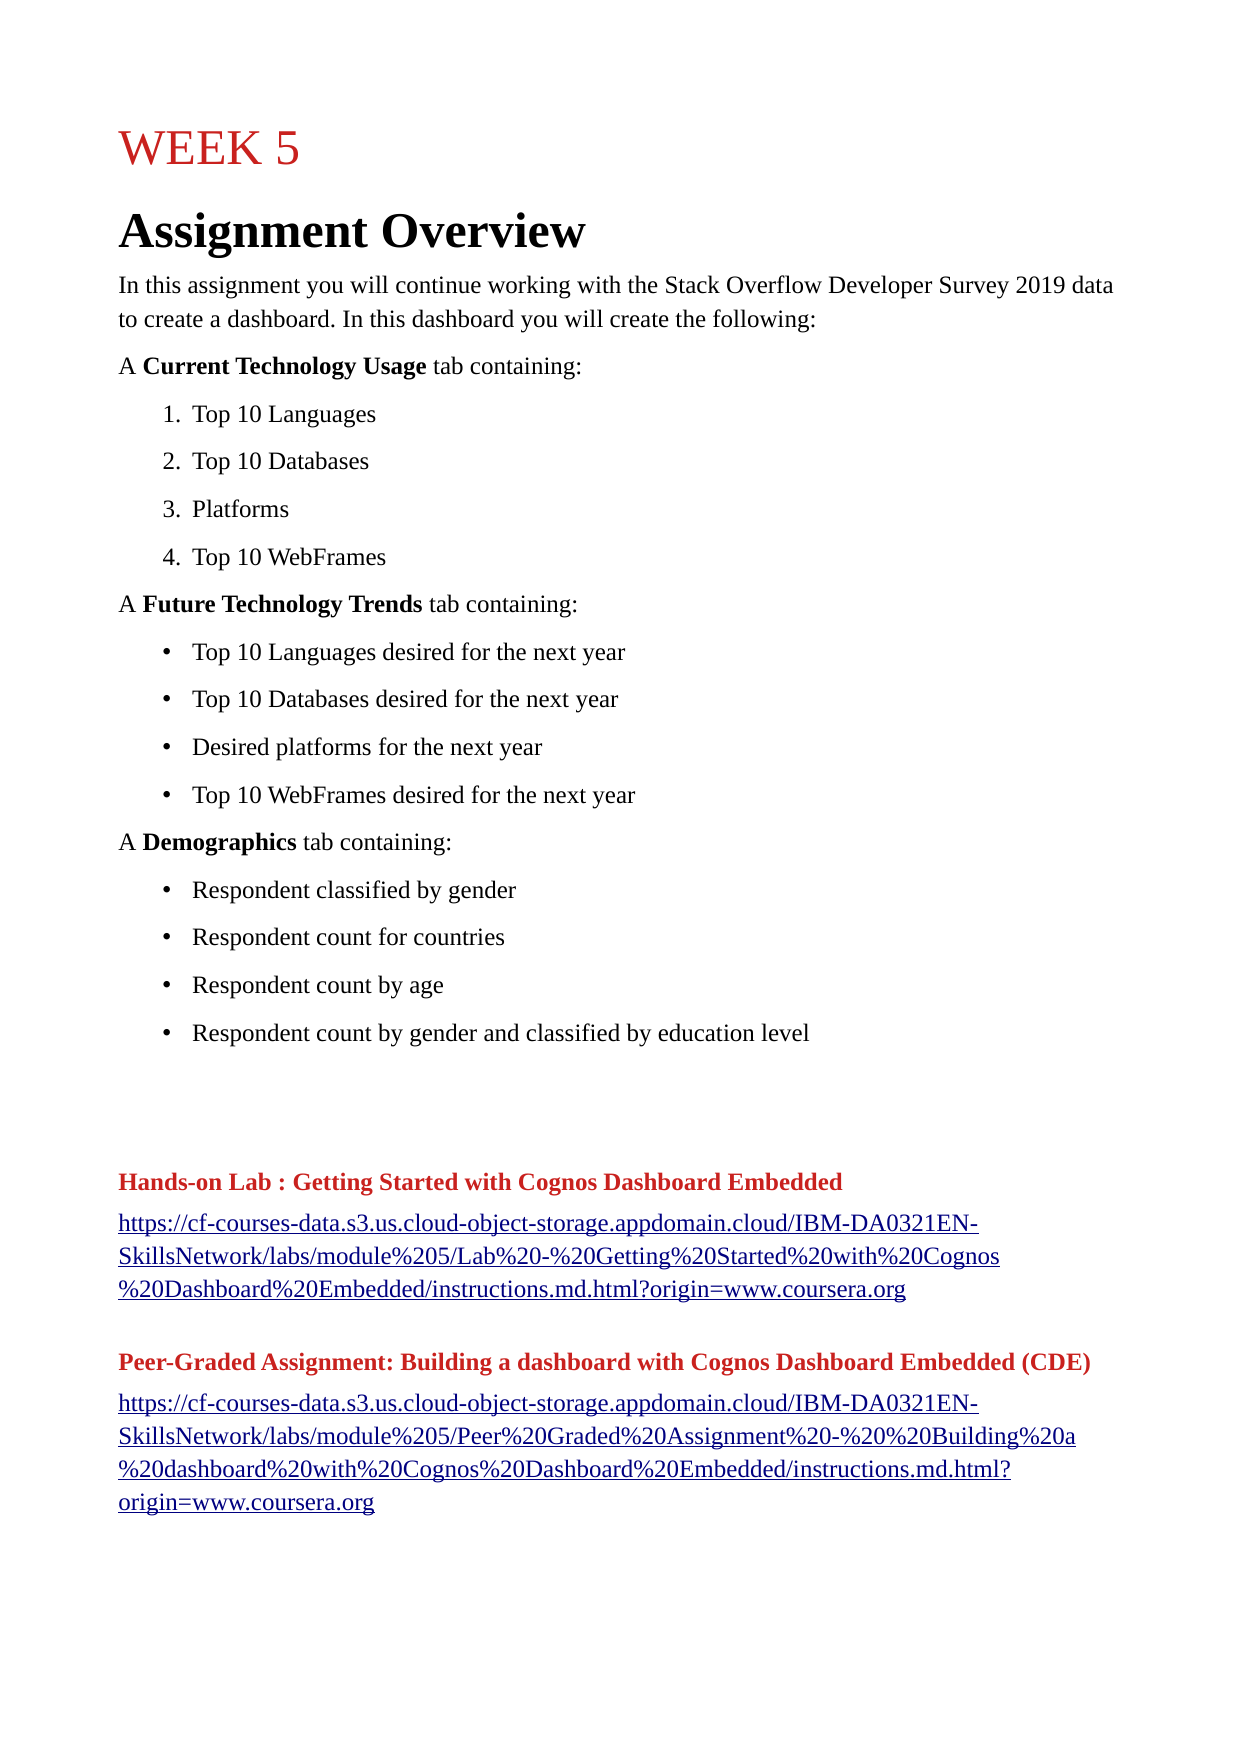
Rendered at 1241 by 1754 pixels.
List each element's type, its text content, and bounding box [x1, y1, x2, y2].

list Top 10 Databases [162, 446, 1122, 475]
text WEEK 5 [118, 118, 1122, 176]
list Platforms [162, 494, 1122, 523]
list Top 10 WebFrames [162, 542, 1122, 570]
text A Future Technology Trends tab containing: [118, 589, 1122, 618]
text https://cf-courses-data.s3.us.cloud-object-storage.appdomain.cloud/IBM-DA0321EN-SkillsNetwork/labs/module%205/Lab%20-%20Getting%20Started%20with%20Cognos%20Dashboard%20Embedded/instructions.md.html?origin=www.coursera.org [118, 1208, 1122, 1303]
subtitle Hands-on Lab : Getting Started with Cognos Dashboard Embedded [118, 1167, 1122, 1195]
list Top 10 Languages [162, 399, 1122, 428]
list Desired platforms for the next year [162, 732, 1122, 761]
subtitle Assignment Overview [118, 201, 1122, 258]
text https://cf-courses-data.s3.us.cloud-object-storage.appdomain.cloud/IBM-DA0321EN-SkillsNetwork/labs/module%205/Peer%20Graded%20Assignment%20-%20%20Building%20a%20dashboard%20with%20Cognos%20Dashboard%20Embedded/instructions.md.html?origin=www.coursera.org [118, 1388, 1122, 1516]
list Top 10 WebFrames desired for the next year [162, 780, 1122, 808]
list Respondent classified by gender [162, 875, 1122, 904]
list Top 10 Languages desired for the next year [162, 637, 1122, 666]
list Respondent count for countries [162, 922, 1122, 951]
subtitle Peer-Graded Assignment: Building a dashboard with Cognos Dashboard Embedded (CDE) [118, 1347, 1122, 1375]
text In this assignment you will continue working with the Stack Overflow Developer Survey 2019 data to create a dashboard. In this dashboard you will create the following: [118, 271, 1122, 332]
list Respondent count by age [162, 970, 1122, 999]
text A Demographics tab containing: [118, 827, 1122, 856]
list Respondent count by gender and classified by education level [162, 1018, 1122, 1046]
text A Current Technology Usage tab containing: [118, 351, 1122, 380]
list Top 10 Databases desired for the next year [162, 684, 1122, 713]
